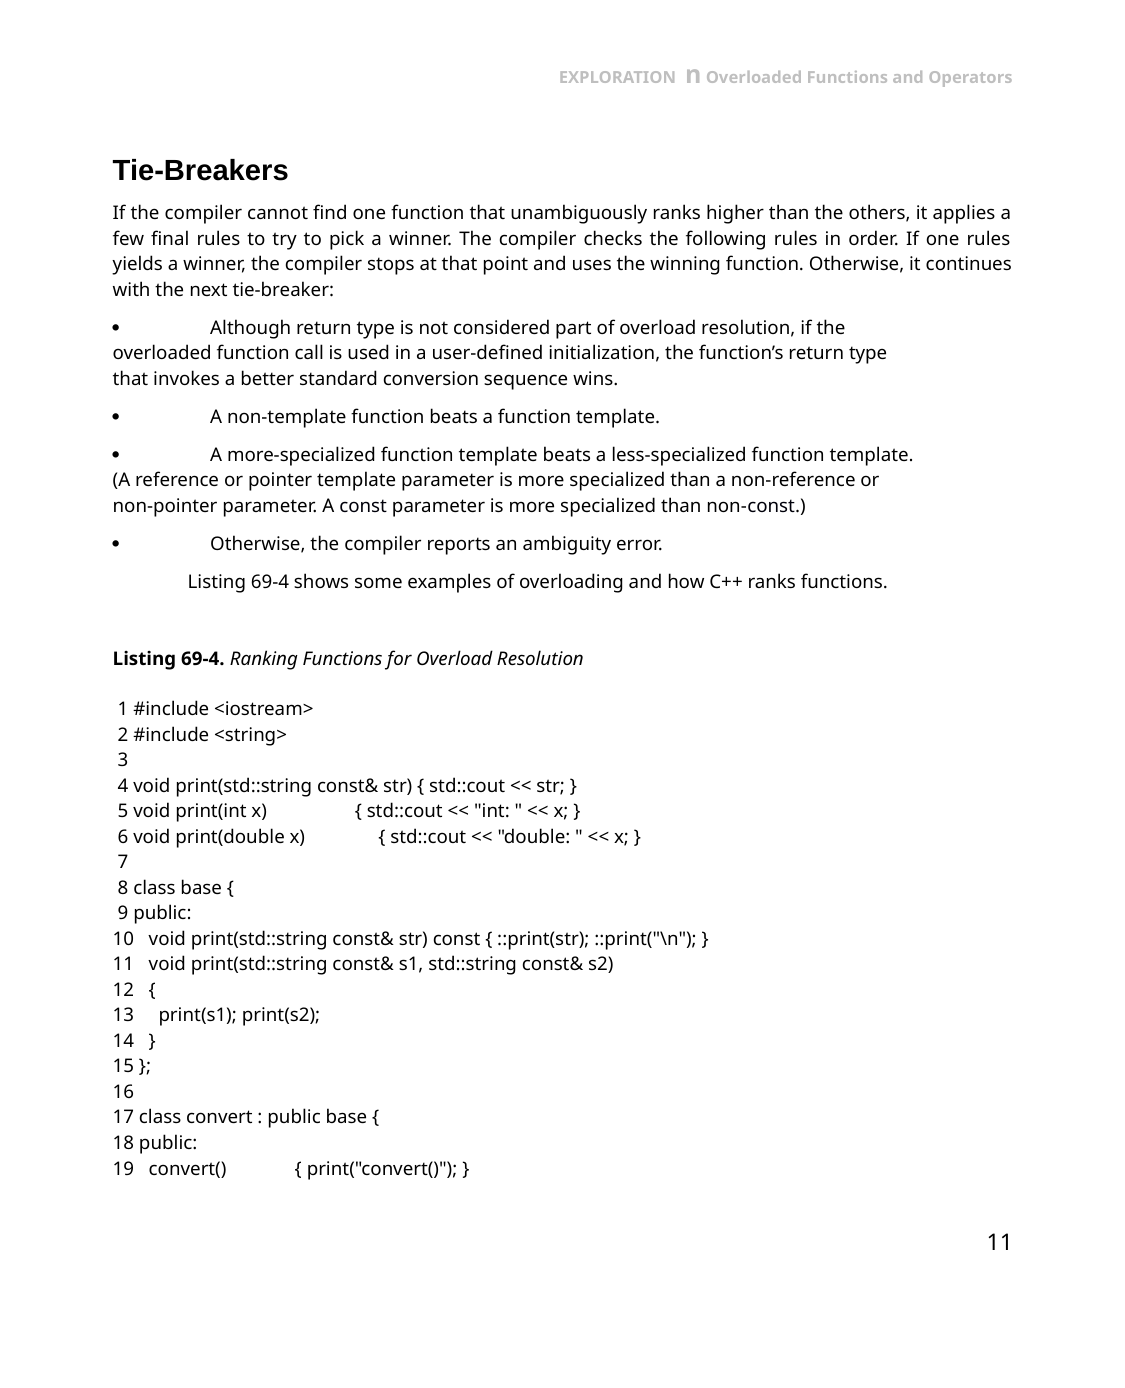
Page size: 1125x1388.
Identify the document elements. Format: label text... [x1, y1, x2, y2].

text 9 public: [112, 899, 1012, 925]
text 11 void print(std::string const& s1, std::string const& s2) [112, 951, 1012, 976]
text 19 convert() { print("convert()"); } [112, 1155, 1012, 1180]
text 12 { [112, 976, 1012, 1002]
text 6 void print(double x) { std::cout << "double: " << x; } [112, 823, 1012, 848]
text If the compiler cannot find one function that unambiguously ranks higher than the others, it applies a few final rules to try to pick a winner. The compiler checks the following rules in order. If one rules yields a winner, the compiler stops at that point and uses the winning function. Otherwise, it continues with the next tie-breaker: [112, 199, 1012, 301]
list A non-template function beats a function template. [112, 403, 922, 428]
text 10 void print(std::string const& str) const { ::print(str); ::print("\n"); } [112, 925, 1012, 951]
text 3 [112, 746, 1012, 772]
text 2 #include <string> [112, 721, 1012, 746]
text 4 void print(std::string const& str) { std::cout << str; } [112, 772, 1012, 797]
text 8 class base { [112, 874, 1012, 899]
text 17 class convert : public base { [112, 1104, 1012, 1129]
text 1 #include <iostream> [112, 695, 1012, 721]
text 7 [112, 848, 1012, 874]
list A more-specialized function template beats a less-specialized function template. (A reference or pointer template parameter is more specialized than a non-reference or non-pointer parameter. A const parameter is more specialized than non-const.) [112, 441, 922, 518]
subtitle Tie-Breakers [112, 153, 1012, 187]
text Listing 69-4. Ranking Functions for Overload Resolution [112, 645, 1012, 671]
text 14 } [112, 1027, 1012, 1053]
list Otherwise, the compiler reports an ambiguity error. [112, 530, 922, 556]
list Although return type is not considered part of overload resolution, if the overloaded function call is used in a user-defined initialization, the function’s return type that invokes a better standard conversion sequence wins. [112, 314, 922, 391]
text 15 }; [112, 1053, 1012, 1078]
text 18 public: [112, 1129, 1012, 1155]
text Listing 69-4 shows some examples of overloading and how C++ ranks functions. [112, 568, 1012, 594]
text 13 print(s1); print(s2); [112, 1002, 1012, 1027]
text 5 void print(int x) { std::cout << "int: " << x; } [112, 797, 1012, 823]
text 16 [112, 1078, 1012, 1104]
